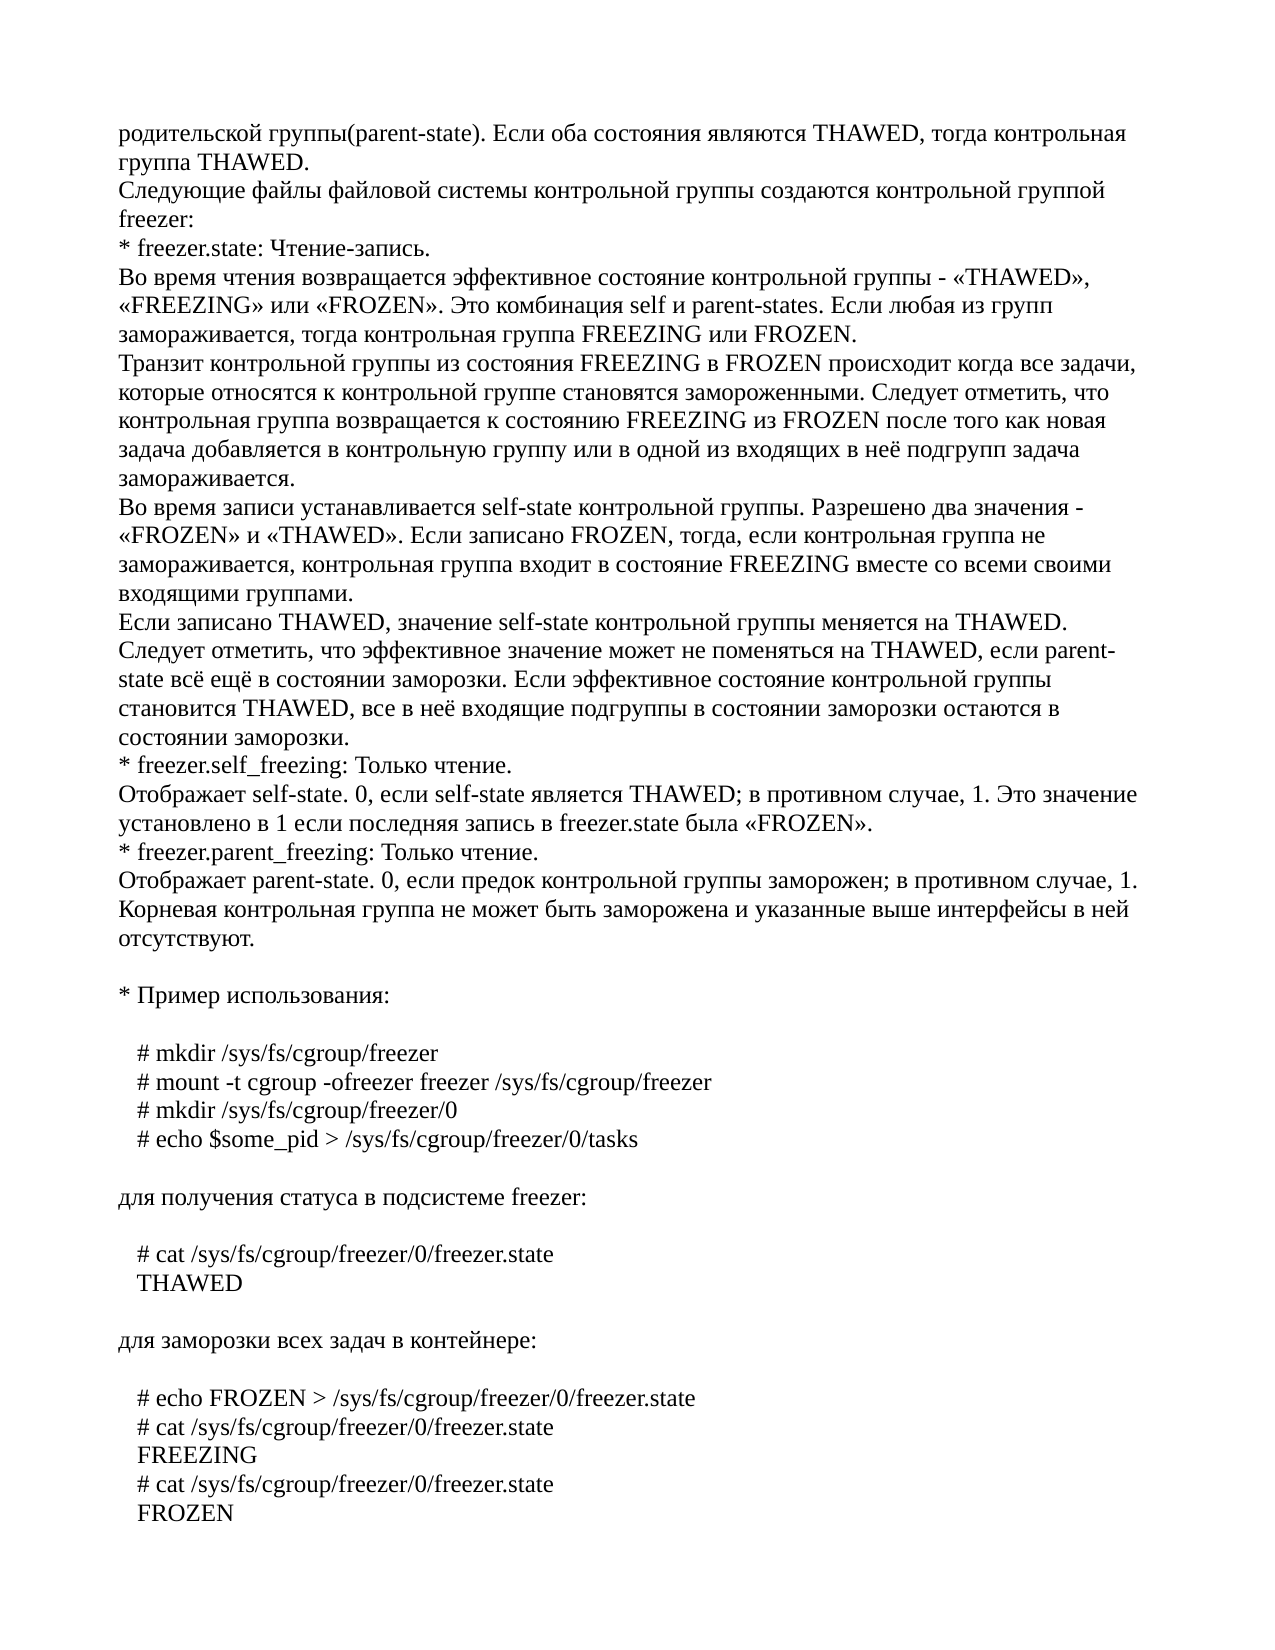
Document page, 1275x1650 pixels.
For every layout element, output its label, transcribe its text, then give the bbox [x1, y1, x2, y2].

text Отображает self-state. 0, если self-state является THAWED; в противном случае, 1. Это значение установлено в 1 если последняя запись в freezer.state была «FROZEN». [118, 779, 1157, 837]
text # cat /sys/fs/cgroup/freezer/0/freezer.state [118, 1469, 1157, 1498]
text Отображает parent-state. 0, если предок контрольной группы заморожен; в противном случае, 1. [118, 866, 1157, 894]
text Следующие файлы файловой системы контрольной группы создаются контрольной группой freezer: [118, 176, 1157, 233]
text родительской группы(parent-state). Если оба состояния являются THAWED, тогда контрольная группа THAWED. [118, 118, 1157, 176]
text * freezer.self_freezing: Только чтение. [118, 751, 1157, 779]
text # echo FROZEN > /sys/fs/cgroup/freezer/0/freezer.state [118, 1383, 1157, 1412]
text для получения статуса в подсистеме freezer: [118, 1182, 1157, 1211]
text для заморозки всех задач в контейнере: [118, 1326, 1157, 1354]
text # cat /sys/fs/cgroup/freezer/0/freezer.state [118, 1412, 1157, 1441]
text Корневая контрольная группа не может быть заморожена и указанные выше интерфейсы в ней отсутствуют. [118, 894, 1157, 952]
text THAWED [118, 1268, 1157, 1297]
text * Пример использования: [118, 981, 1157, 1009]
text Транзит контрольной группы из состояния FREEZING в FROZEN происходит когда все задачи, которые относятся к контрольной группе становятся замороженными. Следует отметить, что контрольная группа возвращается к состоянию FREEZING из FROZEN после того как новая задача добавляется в контрольную группу или в одной из входящих в неё подгрупп задача замораживается. [118, 348, 1157, 492]
text # cat /sys/fs/cgroup/freezer/0/freezer.state [118, 1239, 1157, 1268]
text # mount -t cgroup -ofreezer freezer /sys/fs/cgroup/freezer [118, 1067, 1157, 1096]
text * freezer.parent_freezing: Только чтение. [118, 837, 1157, 866]
text Во время чтения возвращается эффективное состояние контрольной группы - «THAWED», «FREEZING» или «FROZEN». Это комбинация self и parent-states. Если любая из групп замораживается, тогда контрольная группа FREEZING или FROZEN. [118, 262, 1157, 348]
text FROZEN [118, 1498, 1157, 1527]
text Во время записи устанавливается self-state контрольной группы. Разрешено два значения - «FROZEN» и «THAWED». Если записано FROZEN, тогда, если контрольная группа не замораживается, контрольная группа входит в состояние FREEZING вместе со всеми своими входящими группами. [118, 492, 1157, 607]
text Если записано THAWED, значение self-state контрольной группы меняется на THAWED. Следует отметить, что эффективное значение может не поменяться на THAWED, если parent-state всё ещё в состоянии заморозки. Если эффективное состояние контрольной группы становится THAWED, все в неё входящие подгруппы в состоянии заморозки остаются в состоянии заморозки. [118, 607, 1157, 751]
text * freezer.state: Чтение-запись. [118, 233, 1157, 262]
text FREEZING [118, 1441, 1157, 1469]
text # echo $some_pid > /sys/fs/cgroup/freezer/0/tasks [118, 1124, 1157, 1153]
text # mkdir /sys/fs/cgroup/freezer [118, 1038, 1157, 1067]
text # mkdir /sys/fs/cgroup/freezer/0 [118, 1096, 1157, 1124]
